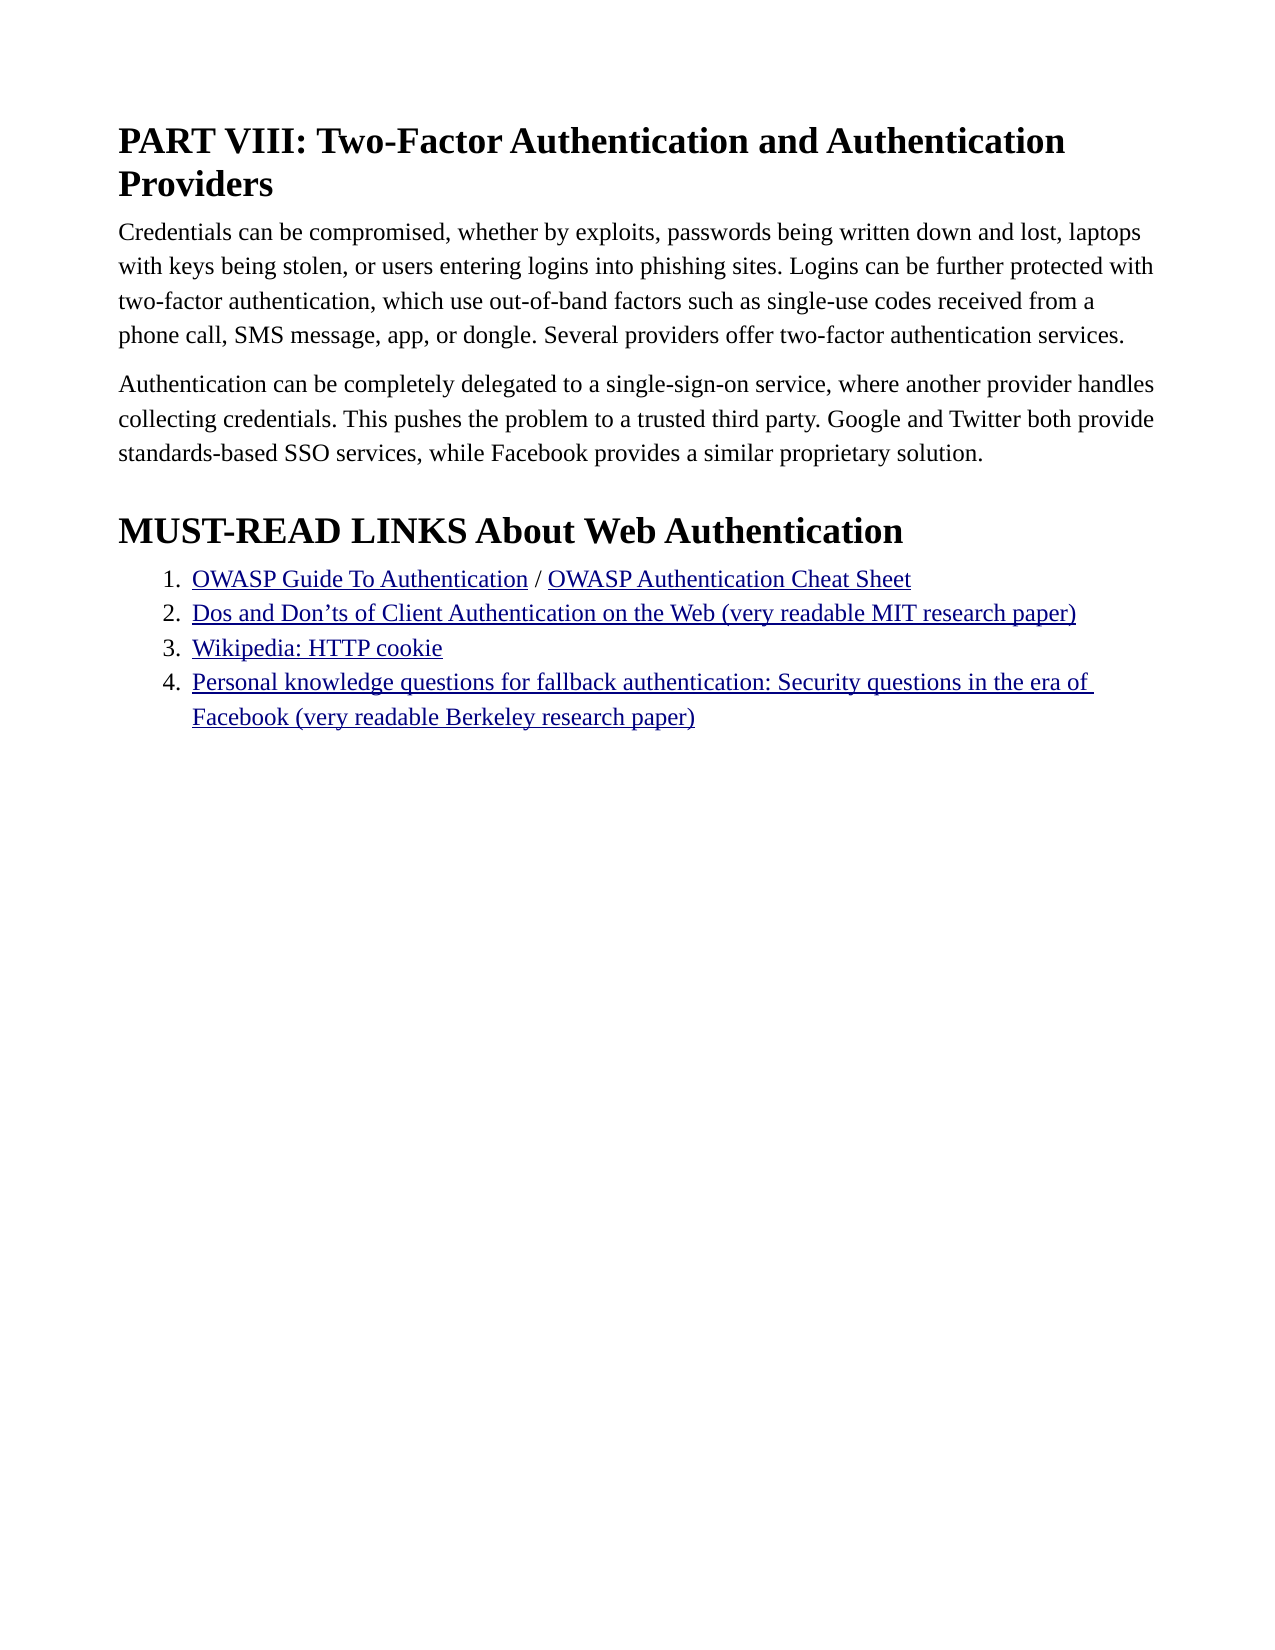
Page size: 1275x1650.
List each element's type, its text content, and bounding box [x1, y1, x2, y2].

subtitle MUST-READ LINKS About Web Authentication [118, 508, 1157, 551]
list Personal knowledge questions for fallback authentication: Security questions in the era of Facebook (very readable Berkeley research paper) [162, 667, 1157, 731]
list OWASP Guide To Authentication / OWASP Authentication Cheat Sheet [162, 564, 1157, 593]
list Wikipedia: HTTP cookie [162, 633, 1157, 662]
text Authentication can be completely delegated to a single-sign-on service, where another provider handles collecting credentials. This pushes the problem to a trusted third party. Google and Twitter both provide standards-based SSO services, while Facebook provides a similar proprietary solution. [118, 369, 1157, 467]
list Dos and Don’ts of Client Authentication on the Web (very readable MIT research paper) [162, 598, 1157, 627]
text Credentials can be compromised, whether by exploits, passwords being written down and lost, laptops with keys being stolen, or users entering logins into phishing sites. Logins can be further protected with two-factor authentication, which use out-of-band factors such as single-use codes received from a phone call, SMS message, app, or dongle. Several providers offer two-factor authentication services. [118, 217, 1157, 349]
subtitle PART VIII: Two-Factor Authentication and Authentication Providers [118, 118, 1157, 204]
